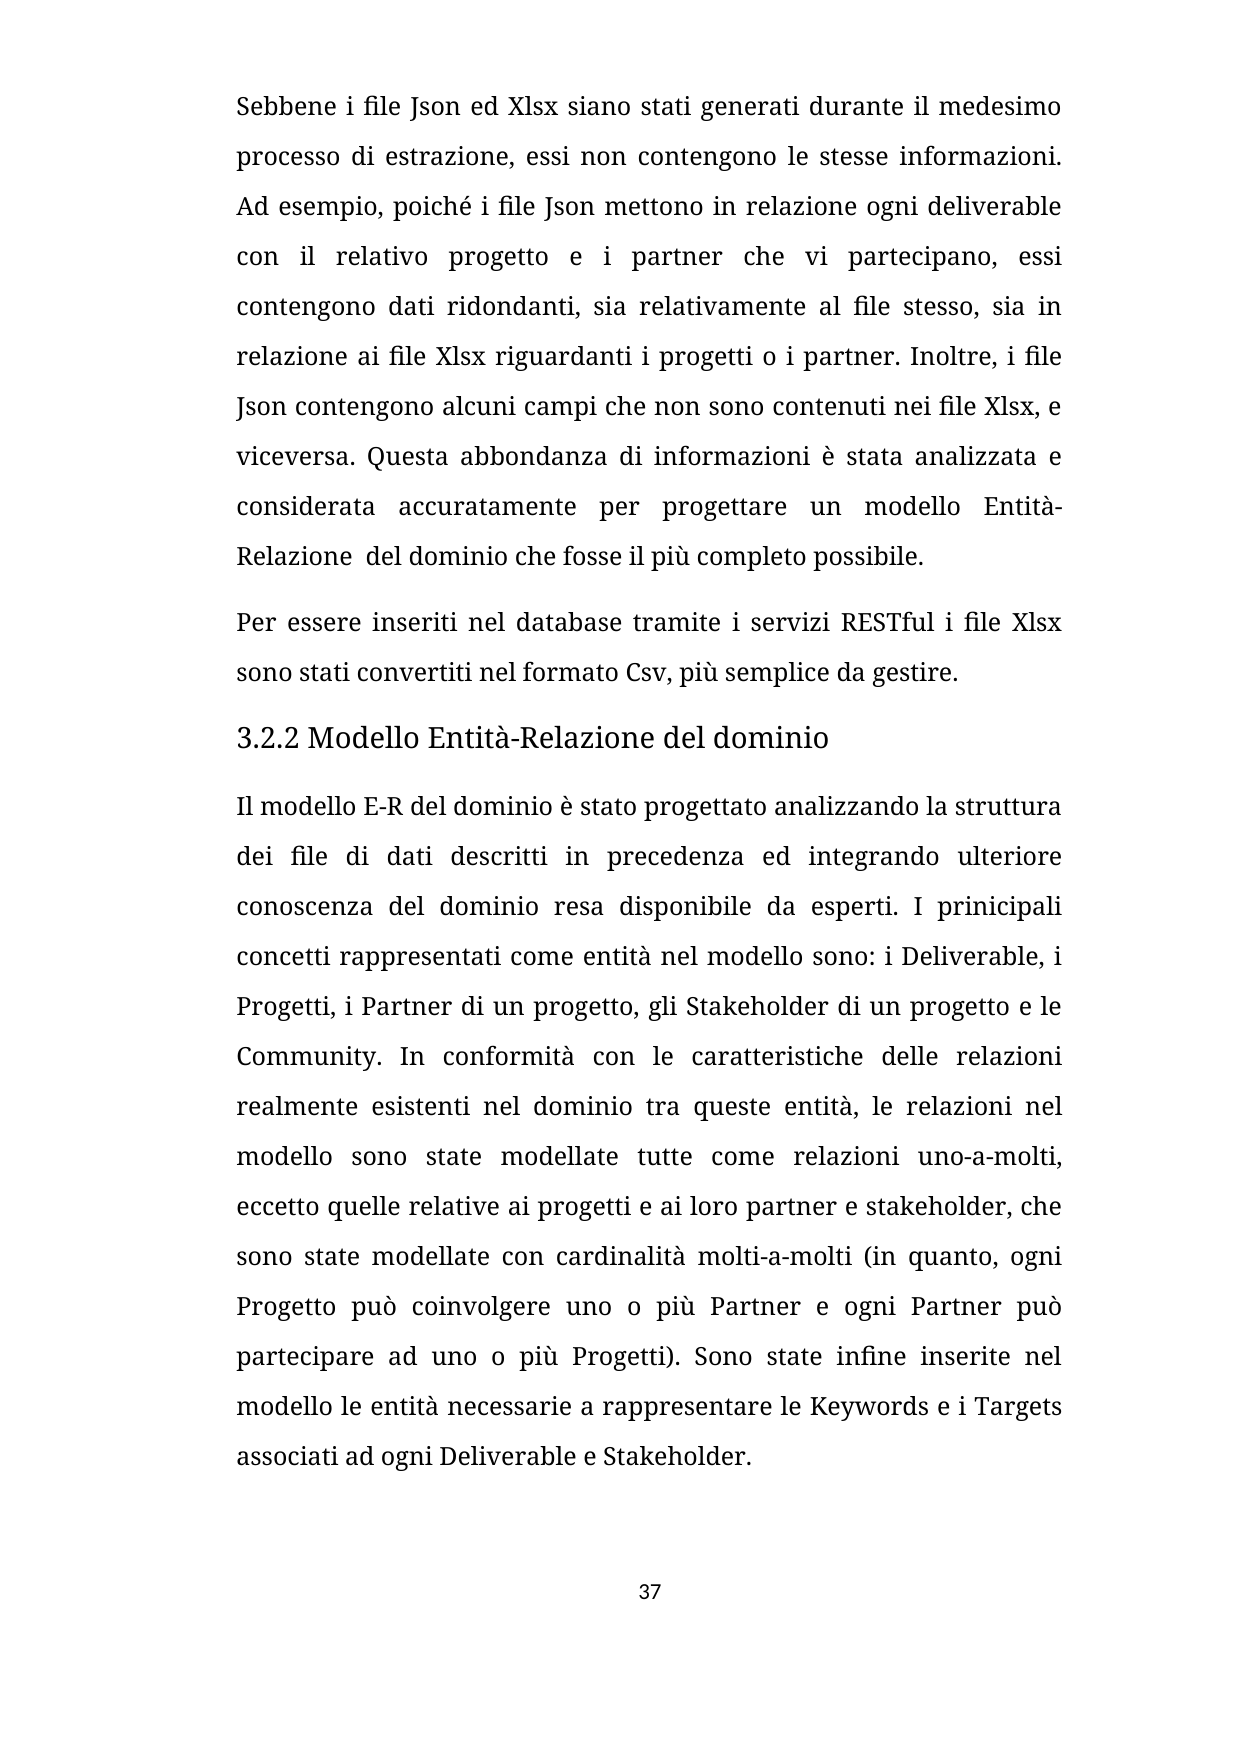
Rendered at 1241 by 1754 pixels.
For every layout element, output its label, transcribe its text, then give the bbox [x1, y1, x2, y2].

text 3.2.2 Modello Entità-Relazione del dominio [236, 708, 1063, 758]
text Sebbene i file Json ed Xlsx siano stati generati durante il medesimo processo di estrazione, essi non contengono le stesse informazioni. Ad esempio, poiché i file Json mettono in relazione ogni deliverable con il relativo progetto e i partner che vi partecipano, essi contengono dati ridondanti, sia relativamente al file stesso, sia in relazione ai file Xlsx riguardanti i progetti o i partner. Inoltre, i file Json contengono alcuni campi che non sono contenuti nei file Xlsx, e viceversa. Questa abbondanza di informazioni è stata analizzata e considerata accuratamente per progettare un modello Entità-Relazione del dominio che fosse il più completo possibile. [236, 75, 1063, 575]
text Per essere inseriti nel database tramite i servizi RESTful i file Xlsx sono stati convertiti nel formato Csv, più semplice da gestire. [236, 592, 1063, 692]
text Il modello E-R del dominio è stato progettato analizzando la struttura dei file di dati descritti in precedenza ed integrando ulteriore conoscenza del dominio resa disponibile da esperti. I prinicipali concetti rappresentati come entità nel modello sono: i Deliverable, i Progetti, i Partner di un progetto, gli Stakeholder di un progetto e le Community. In conformità con le caratteristiche delle relazioni realmente esistenti nel dominio tra queste entità, le relazioni nel modello sono state modellate tutte come relazioni uno-a-molti, eccetto quelle relative ai progetti e ai loro partner e stakeholder, che sono state modellate con cardinalità molti-a-molti (in quanto, ogni Progetto può coinvolgere uno o più Partner e ogni Partner può partecipare ad uno o più Progetti). Sono state infine inserite nel modello le entità necessarie a rappresentare le Keywords e i Targets associati ad ogni Deliverable e Stakeholder. [236, 775, 1063, 1475]
